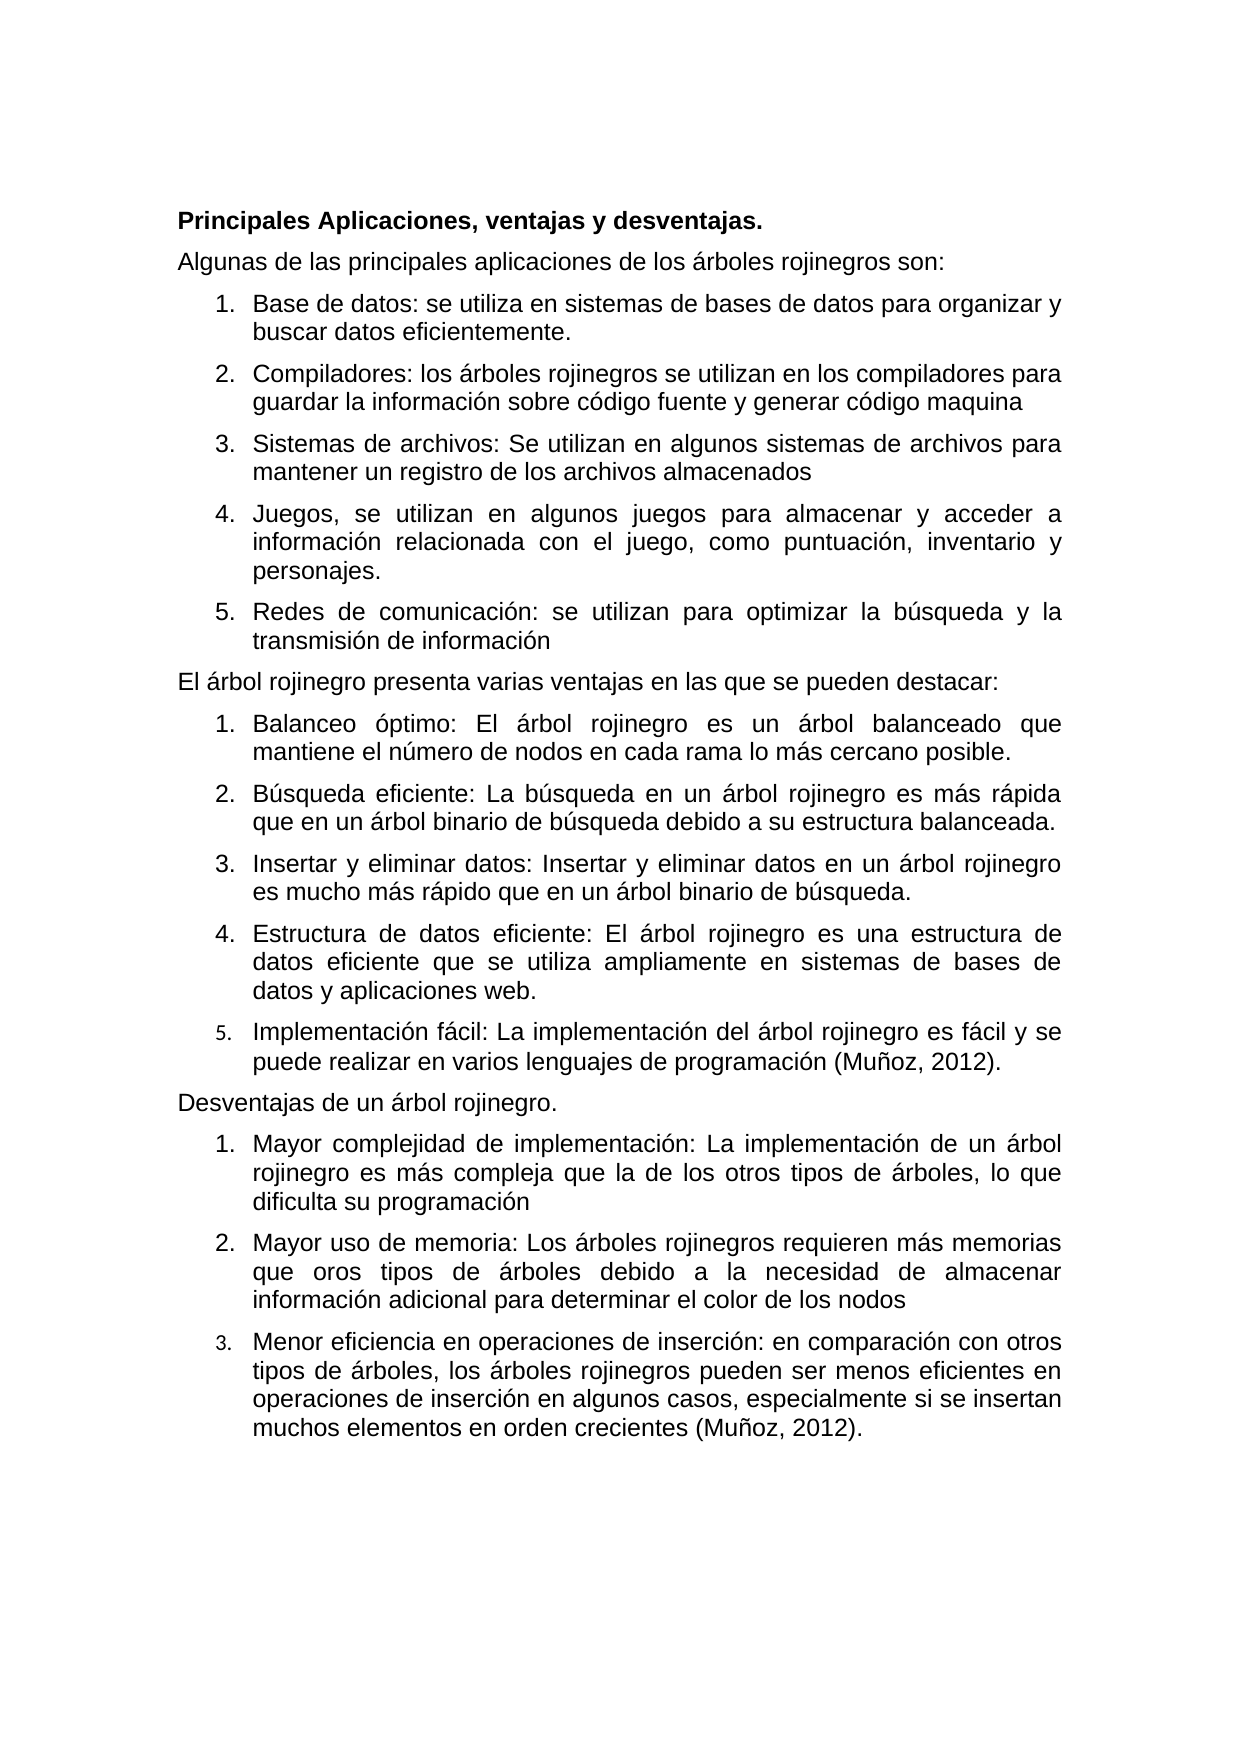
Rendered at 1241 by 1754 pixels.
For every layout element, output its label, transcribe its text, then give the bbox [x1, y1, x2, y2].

text Algunas de las principales aplicaciones de los árboles rojinegros son: [177, 247, 1063, 276]
list Balanceo óptimo: El árbol rojinegro es un árbol balanceado que mantiene el número de nodos en cada rama lo más cercano posible. [215, 708, 1063, 766]
list Insertar y eliminar datos: Insertar y eliminar datos en un árbol rojinegro es mucho más rápido que en un árbol binario de búsqueda. [215, 848, 1063, 906]
list Base de datos: se utiliza en sistemas de bases de datos para organizar y buscar datos eficientemente. [215, 288, 1063, 346]
text Desventajas de un árbol rojinegro. [177, 1088, 1063, 1116]
list Estructura de datos eficiente: El árbol rojinegro es una estructura de datos eficiente que se utiliza ampliamente en sistemas de bases de datos y aplicaciones web. [215, 918, 1063, 1005]
list Sistemas de archivos: Se utilizan en algunos sistemas de archivos para mantener un registro de los archivos almacenados [215, 428, 1063, 486]
text Principales Aplicaciones, ventajas y desventajas. [177, 206, 1063, 235]
list Mayor complejidad de implementación: La implementación de un árbol rojinegro es más compleja que la de los otros tipos de árboles, lo que dificulta su programación [215, 1129, 1063, 1215]
list Implementación fácil: La implementación del árbol rojinegro es fácil y se puede realizar en varios lenguajes de programación (Muñoz, 2012). [215, 1017, 1063, 1075]
list Búsqueda eficiente: La búsqueda en un árbol rojinegro es más rápida que en un árbol binario de búsqueda debido a su estructura balanceada. [215, 778, 1063, 836]
text El árbol rojinegro presenta varias ventajas en las que se pueden destacar: [177, 667, 1063, 696]
list Redes de comunicación: se utilizan para optimizar la búsqueda y la transmisión de información [215, 597, 1063, 655]
list Mayor uso de memoria: Los árboles rojinegros requieren más memorias que oros tipos de árboles debido a la necesidad de almacenar información adicional para determinar el color de los nodos [215, 1228, 1063, 1314]
list Compiladores: los árboles rojinegros se utilizan en los compiladores para guardar la información sobre código fuente y generar código maquina [215, 358, 1063, 416]
list Menor eficiencia en operaciones de inserción: en comparación con otros tipos de árboles, los árboles rojinegros pueden ser menos eficientes en operaciones de inserción en algunos casos, especialmente si se insertan muchos elementos en orden crecientes (Muñoz, 2012). [215, 1326, 1063, 1442]
list Juegos, se utilizan en algunos juegos para almacenar y acceder a información relacionada con el juego, como puntuación, inventario y personajes. [215, 498, 1063, 585]
